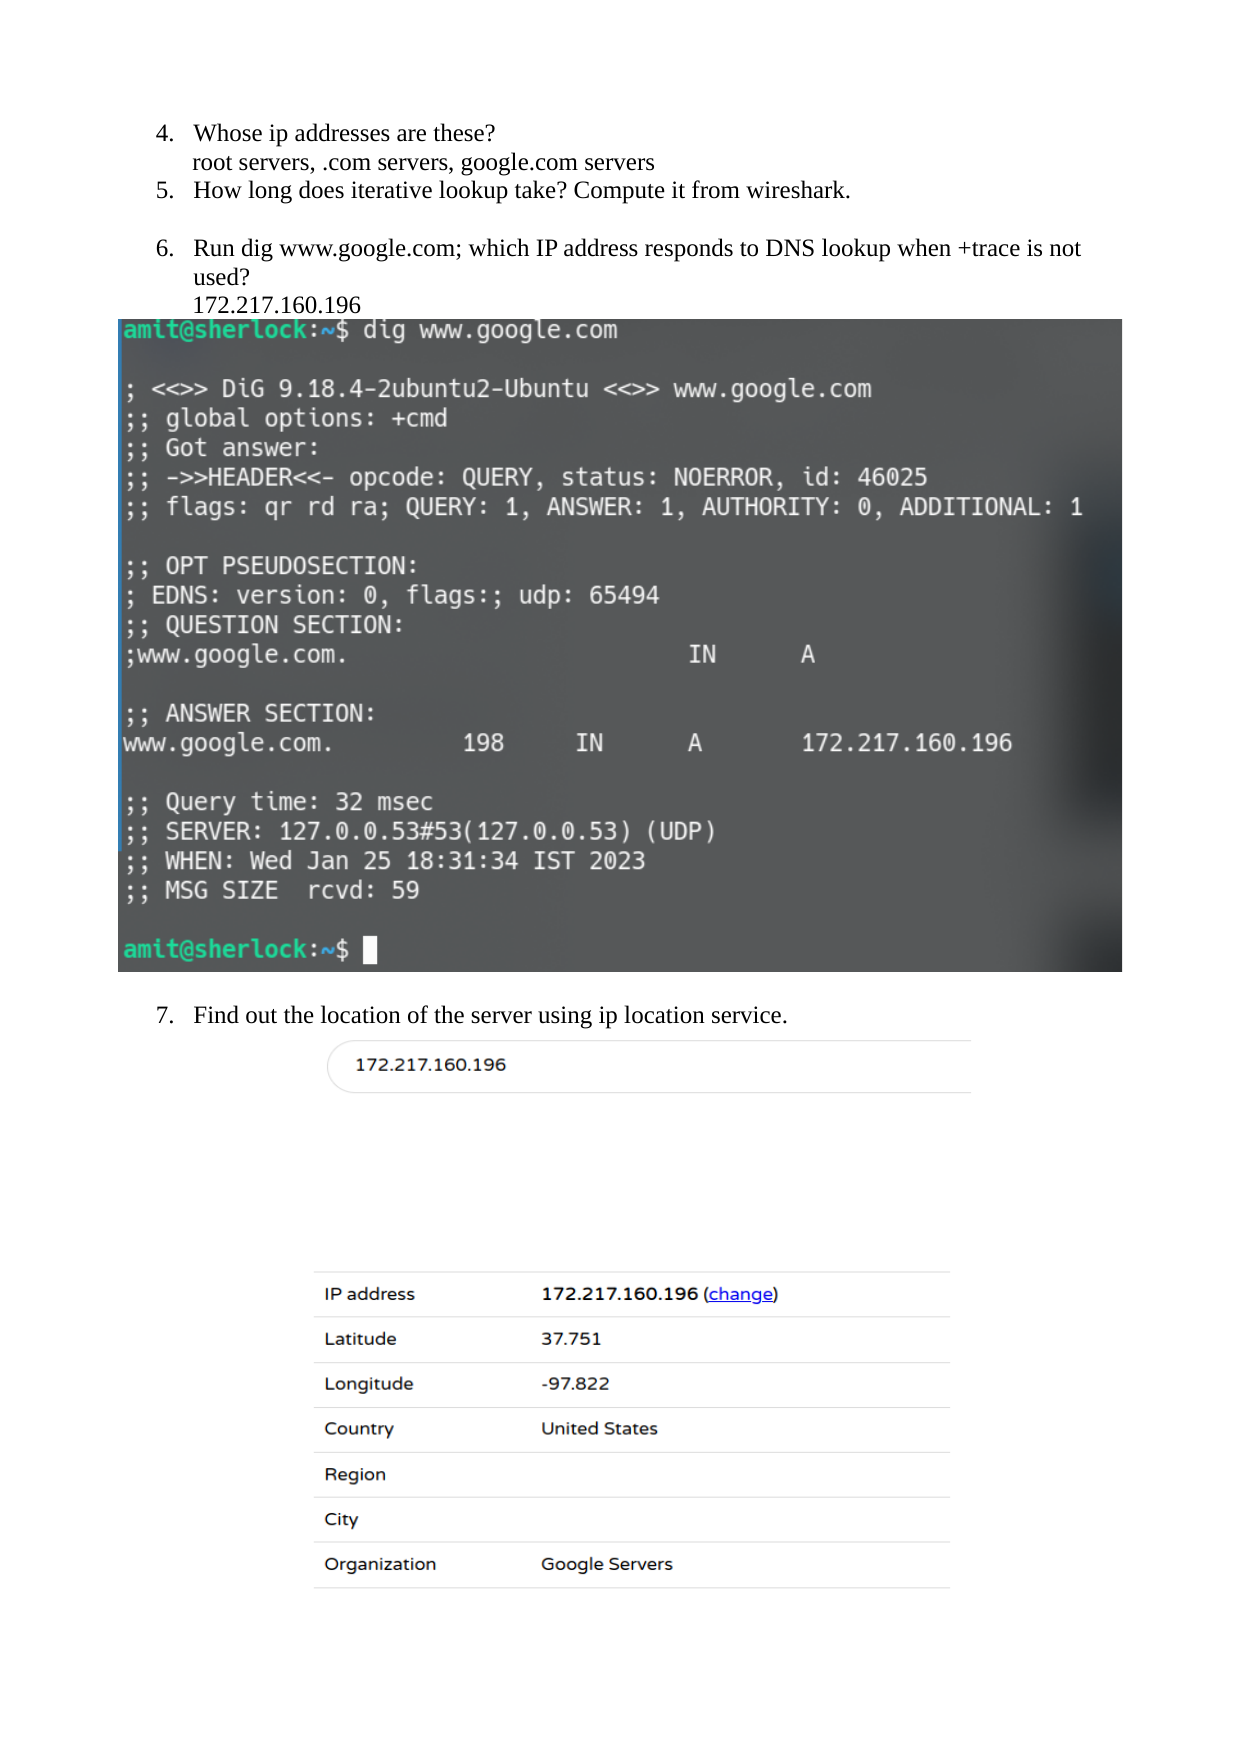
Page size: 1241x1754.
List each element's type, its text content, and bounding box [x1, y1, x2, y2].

text 172.217.160.196 [118, 291, 1122, 319]
list Whose ip addresses are these? [156, 118, 1122, 147]
picture [118, 319, 1123, 972]
text root servers, .com servers, google.com servers [118, 147, 1122, 176]
list Run dig www.google.com; which IP address responds to DNS lookup when +trace is not used? [156, 233, 1122, 291]
list Find out the location of the server using ip location service. [156, 1001, 1122, 1029]
picture [268, 1029, 972, 1622]
list How long does iterative lookup take? Compute it from wireshark. [156, 176, 1122, 204]
